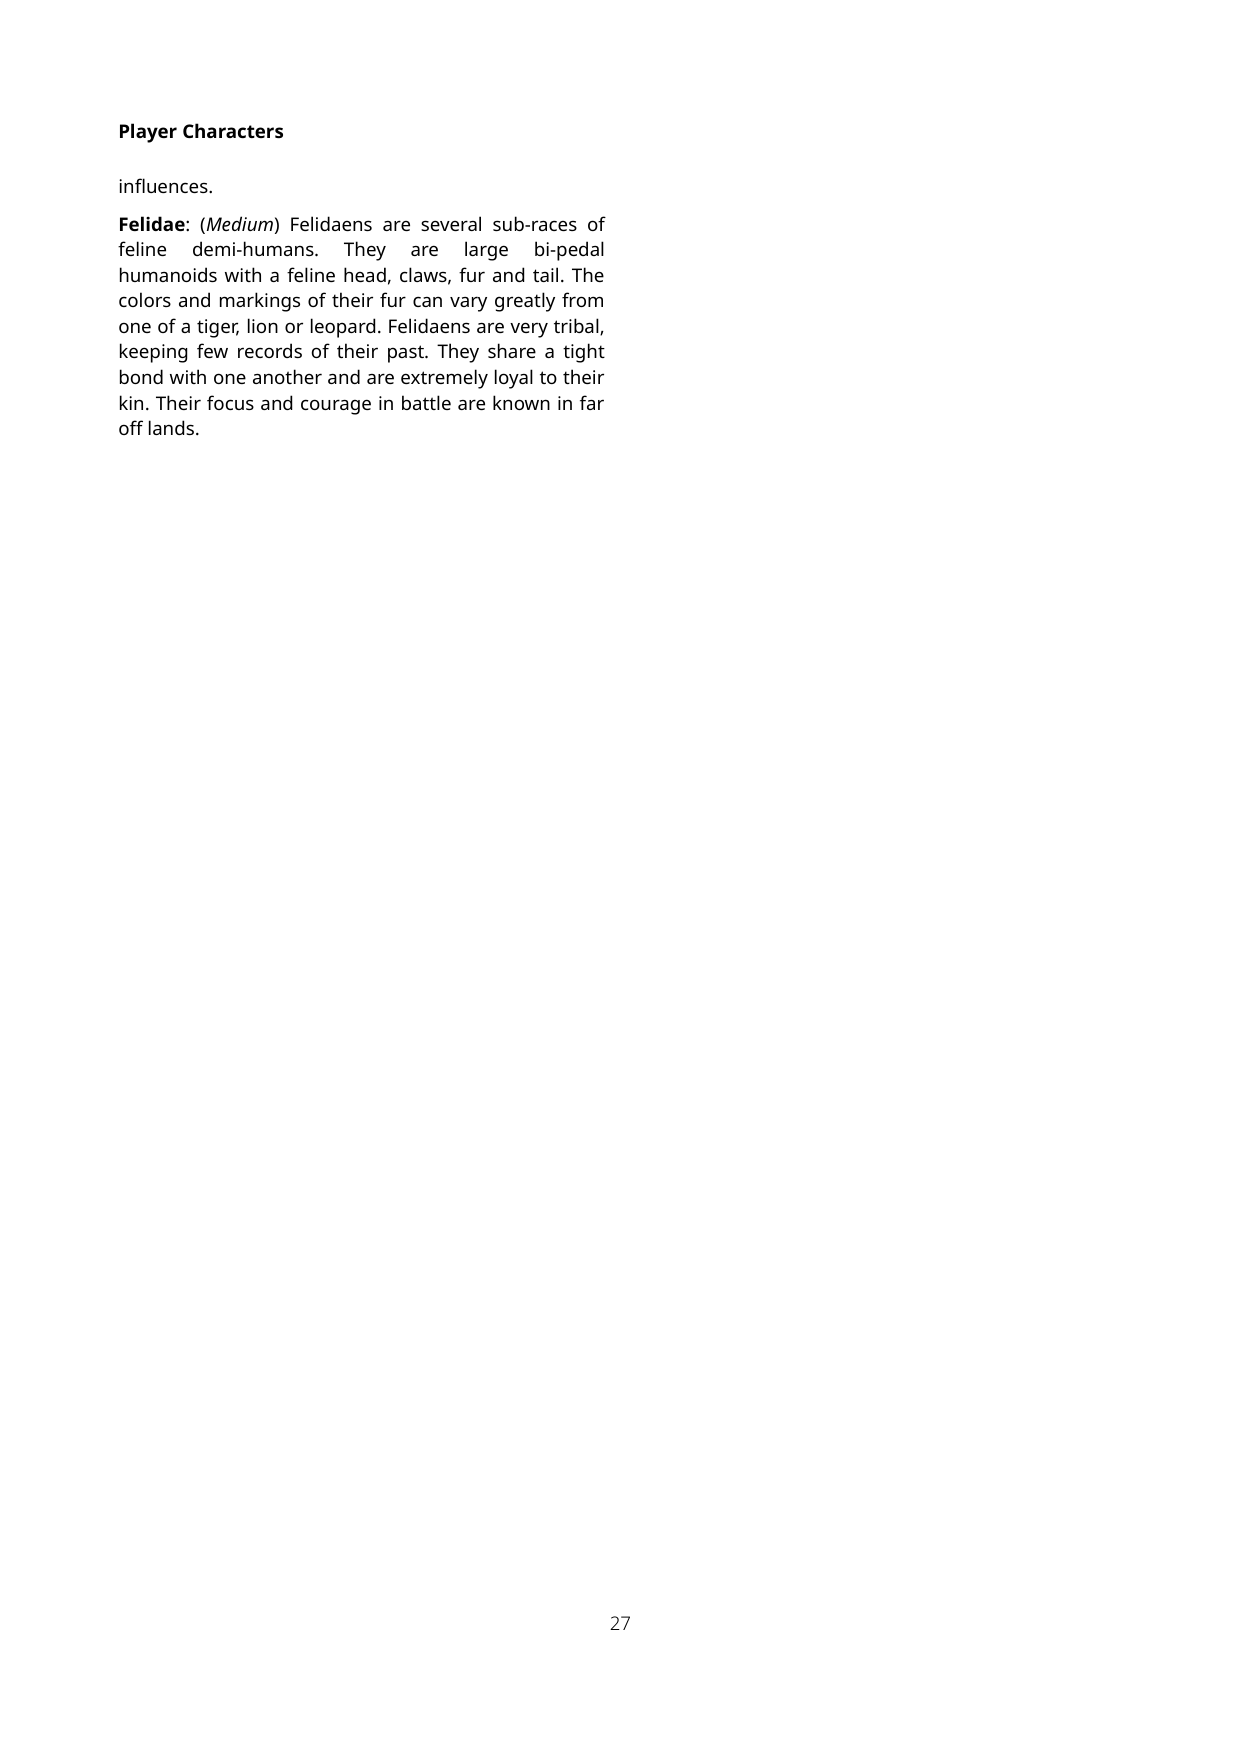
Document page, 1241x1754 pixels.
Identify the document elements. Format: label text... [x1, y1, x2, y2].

text Felidae: (Medium) Felidaens are several sub-races of feline demi-humans. They are large bi-pedal humanoids with a feline head, claws, fur and tail. The colors and markings of their fur can vary greatly from one of a tiger, lion or leopard. Felidaens are very tribal, keeping few records of their past. They share a tight bond with one another and are extremely loyal to their kin. Their focus and courage in battle are known in far off lands. [118, 211, 605, 441]
text influences. [118, 173, 605, 199]
